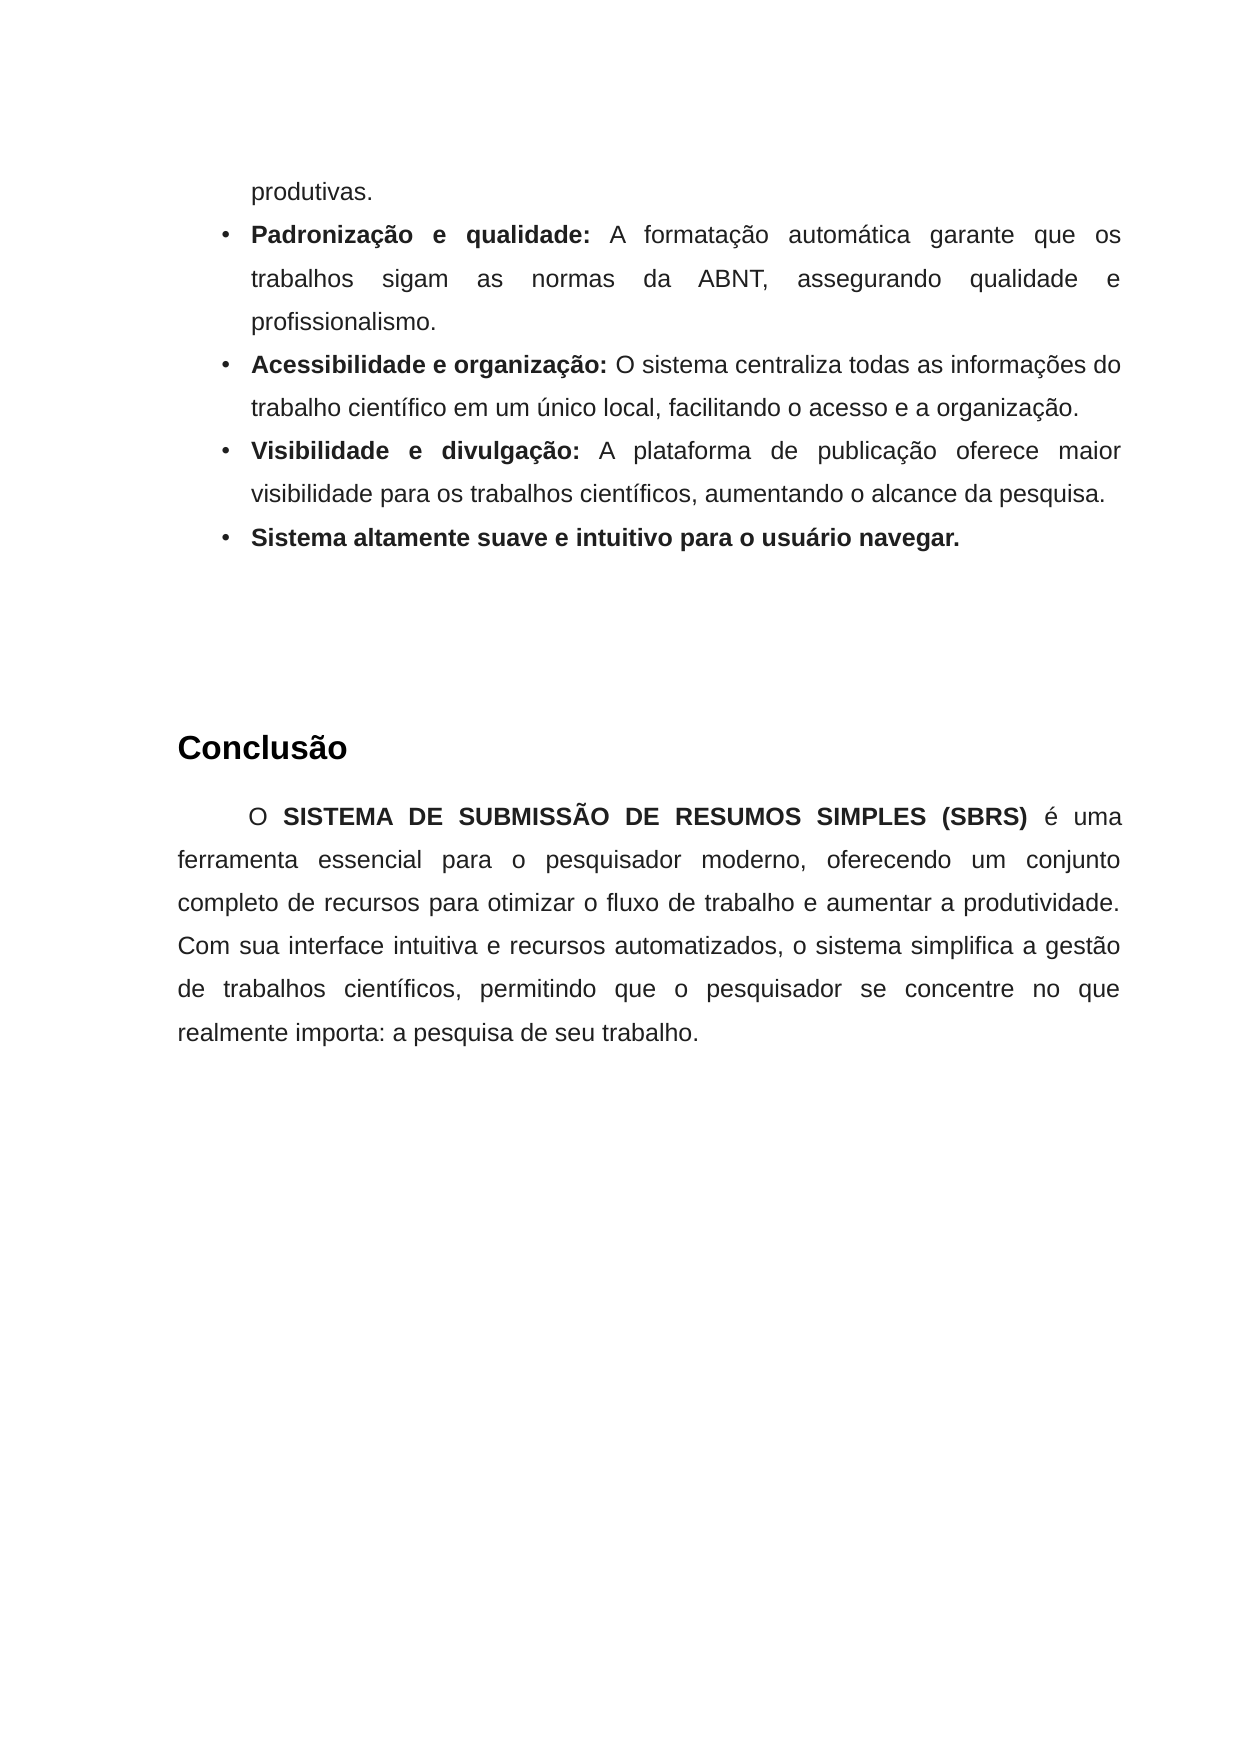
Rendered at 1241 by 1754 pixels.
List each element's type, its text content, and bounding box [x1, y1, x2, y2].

list Padronização e qualidade: A formatação automática garante que os trabalhos sigam as normas da ABNT, assegurando qualidade e profissionalismo. [221, 220, 1122, 335]
subtitle Conclusão [177, 728, 1122, 767]
list Acessibilidade e organização: O sistema centraliza todas as informações do trabalho científico em um único local, facilitando o acesso e a organização. [221, 350, 1122, 422]
list Sistema altamente suave e intuitivo para o usuário navegar. [221, 522, 1122, 551]
list Visibilidade e divulgação: A plataforma de publicação oferece maior visibilidade para os trabalhos científicos, aumentando o alcance da pesquisa. [221, 436, 1122, 508]
text O SISTEMA DE SUBMISSÃO DE RESUMOS SIMPLES (SBRS) é uma ferramenta essencial para o pesquisador moderno, oferecendo um conjunto completo de recursos para otimizar o fluxo de trabalho e aumentar a produtividade. Com sua interface intuitiva e recursos automatizados, o sistema simplifica a gestão de trabalhos científicos, permitindo que o pesquisador se concentre no que realmente importa: a pesquisa de seu trabalho. [177, 802, 1122, 1046]
list produtivas. [221, 177, 1122, 206]
